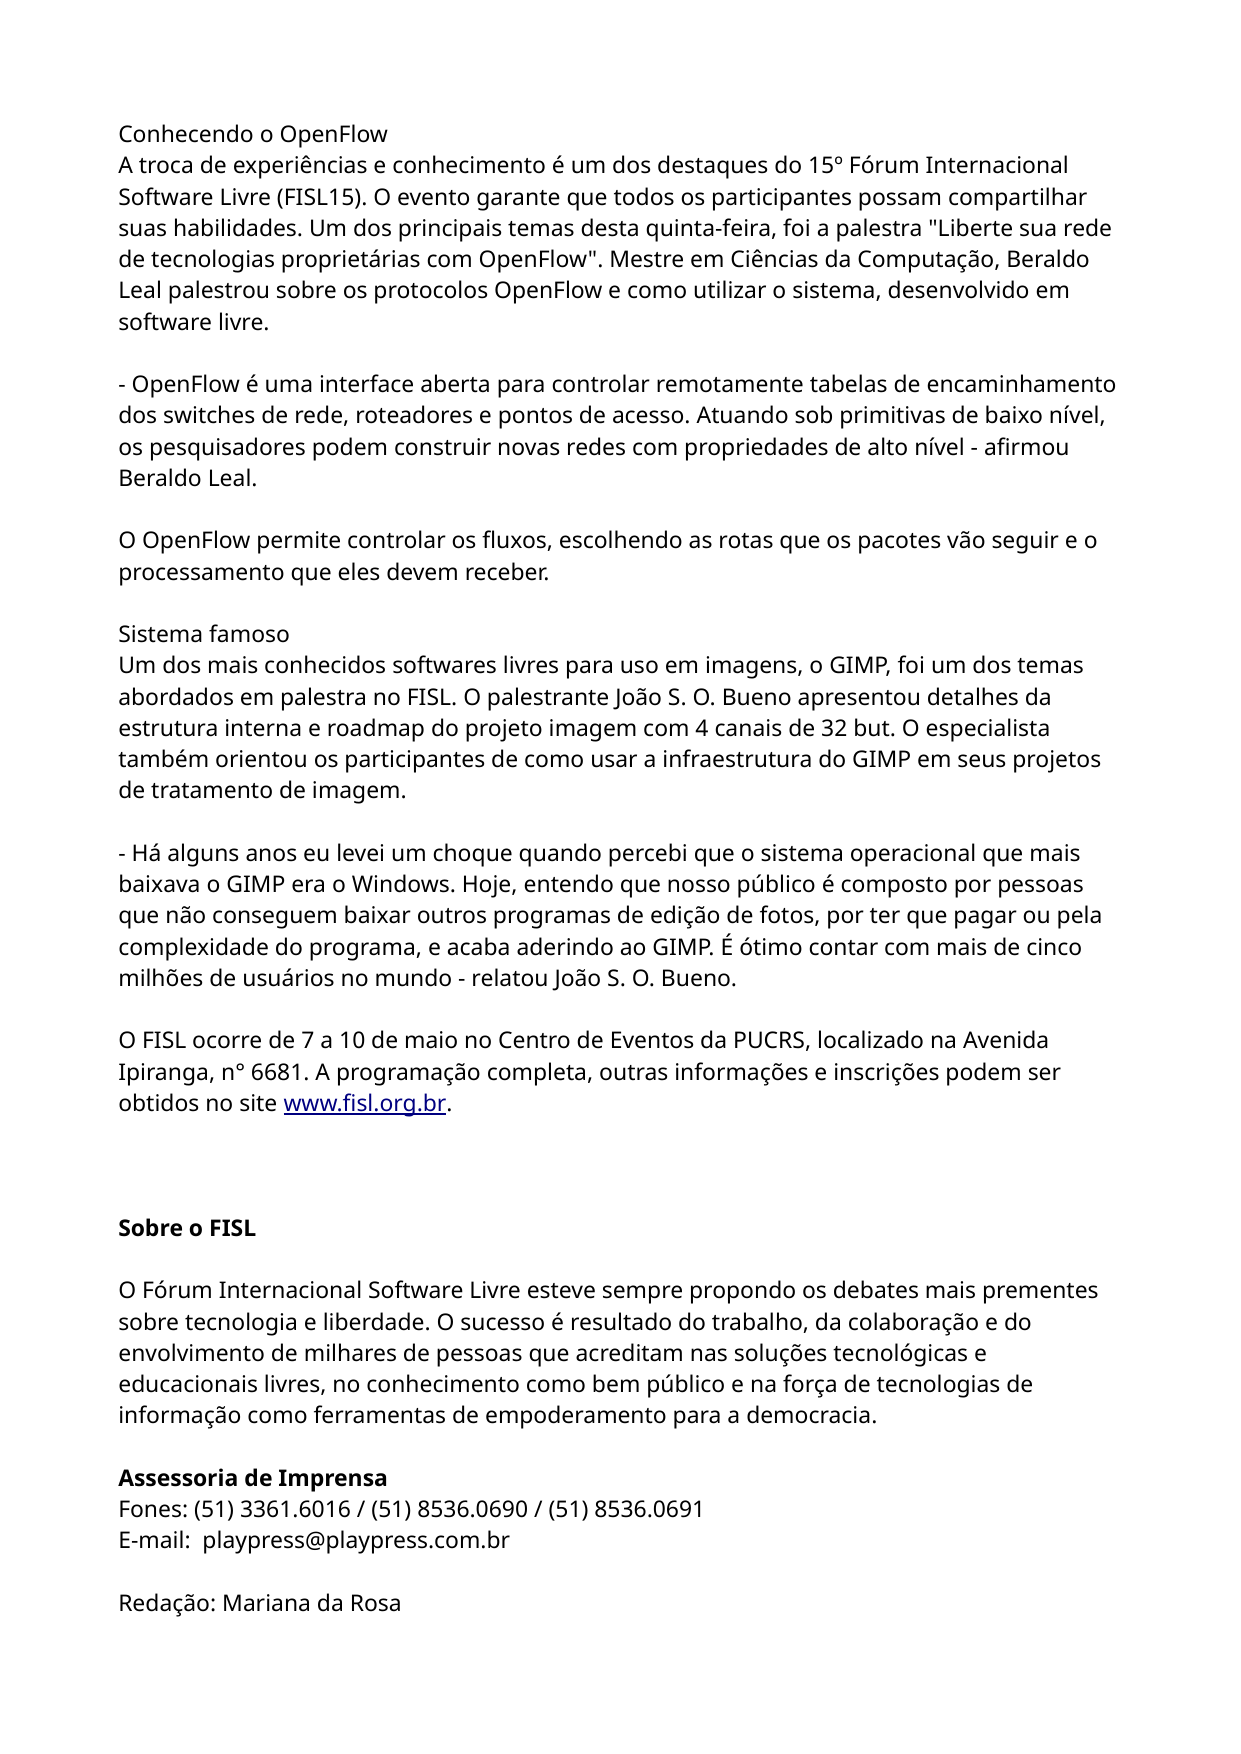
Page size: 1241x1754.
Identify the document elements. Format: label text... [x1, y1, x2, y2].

text Um dos mais conhecidos softwares livres para uso em imagens, o GIMP, foi um dos temas abordados em palestra no FISL. O palestrante João S. O. Bueno apresentou detalhes da estrutura interna e roadmap do projeto imagem com 4 canais de 32 but. O especialista também orientou os participantes de como usar a infraestrutura do GIMP em seus projetos de tratamento de imagem. [118, 649, 1122, 806]
text - OpenFlow é uma interface aberta para controlar remotamente tabelas de encaminhamento dos switches de rede, roteadores e pontos de acesso. Atuando sob primitivas de baixo nível, os pesquisadores podem construir novas redes com propriedades de alto nível - afirmou Beraldo Leal. [118, 368, 1122, 493]
text E-mail: playpress@playpress.com.br [118, 1524, 1122, 1556]
text Redação: Mariana da Rosa [118, 1587, 1122, 1618]
text Assessoria de Imprensa [118, 1462, 1122, 1493]
text O OpenFlow permite controlar os fluxos, escolhendo as rotas que os pacotes vão seguir e o processamento que eles devem receber. [118, 524, 1122, 587]
text Fones: (51) 3361.6016 / (51) 8536.0690 / (51) 8536.0691 [118, 1493, 1122, 1524]
text O Fórum Internacional Software Livre esteve sempre propondo os debates mais prementes sobre tecnologia e liberdade. O sucesso é resultado do trabalho, da colaboração e do envolvimento de milhares de pessoas que acreditam nas soluções tecnológicas e educacionais livres, no conhecimento como bem público e na força de tecnologias de informação como ferramentas de empoderamento para a democracia. [118, 1274, 1122, 1431]
text - Há alguns anos eu levei um choque quando percebi que o sistema operacional que mais baixava o GIMP era o Windows. Hoje, entendo que nosso público é composto por pessoas que não conseguem baixar outros programas de edição de fotos, por ter que pagar ou pela complexidade do programa, e acaba aderindo ao GIMP. É ótimo contar com mais de cinco milhões de usuários no mundo - relatou João S. O. Bueno. [118, 837, 1122, 993]
text Conhecendo o OpenFlow [118, 118, 1122, 149]
text O FISL ocorre de 7 a 10 de maio no Centro de Eventos da PUCRS, localizado na Avenida Ipiranga, n° 6681. A programação completa, outras informações e inscrições podem ser obtidos no site www.fisl.org.br. [118, 1024, 1122, 1118]
text A troca de experiências e conhecimento é um dos destaques do 15º Fórum Internacional Software Livre (FISL15). O evento garante que todos os participantes possam compartilhar suas habilidades. Um dos principais temas desta quinta-feira, foi a palestra "Liberte sua rede de tecnologias proprietárias com OpenFlow". Mestre em Ciências da Computação, Beraldo Leal palestrou sobre os protocolos OpenFlow e como utilizar o sistema, desenvolvido em software livre. [118, 149, 1122, 337]
text Sistema famoso [118, 618, 1122, 649]
text Sobre o FISL [118, 1212, 1122, 1243]
